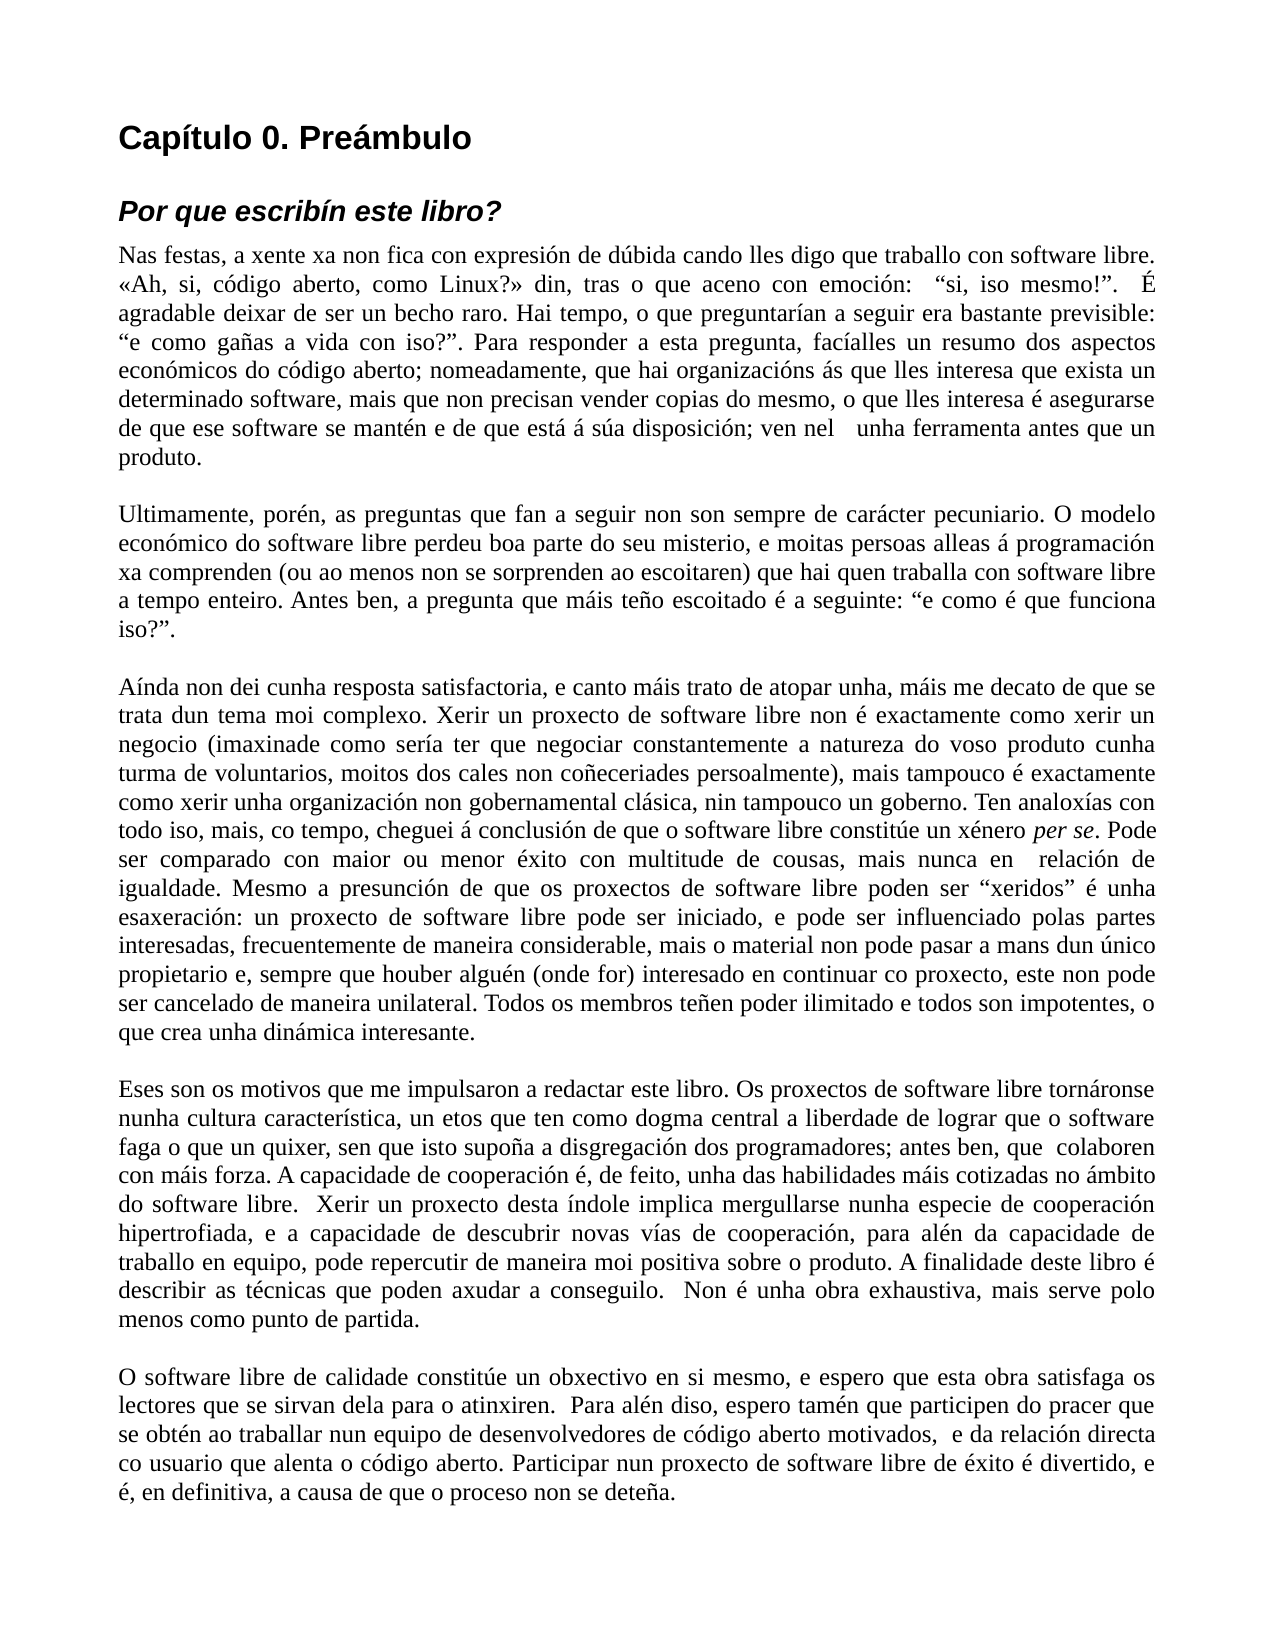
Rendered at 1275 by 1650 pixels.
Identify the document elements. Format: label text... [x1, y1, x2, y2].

text Eses son os motivos que me impulsaron a redactar este libro. Os proxectos de software libre tornáronse nunha cultura característica, un etos que ten como dogma central a liberdade de lograr que o software faga o que un quixer, sen que isto supoña a disgregación dos programadores; antes ben, que colaboren con máis forza. A capacidade de cooperación é, de feito, unha das habilidades máis cotizadas no ámbito do software libre. Xerir un proxecto desta índole implica mergullarse nunha especie de cooperación hipertrofiada, e a capacidade de descubrir novas vías de cooperación, para alén da capacidade de traballo en equipo, pode repercutir de maneira moi positiva sobre o produto. A finalidade deste libro é describir as técnicas que poden axudar a conseguilo. Non é unha obra exhaustiva, mais serve polo menos como punto de partida. [118, 1074, 1157, 1333]
text O software libre de calidade constitúe un obxectivo en si mesmo, e espero que esta obra satisfaga os lectores que se sirvan dela para o atinxiren. Para alén diso, espero tamén que participen do pracer que se obtén ao traballar nun equipo de desenvolvedores de código aberto motivados, e da relación directa co usuario que alenta o código aberto. Participar nun proxecto de software libre de éxito é divertido, e é, en definitiva, a causa de que o proceso non se deteña. [118, 1362, 1157, 1505]
subtitle Por que escribín este libro? [118, 194, 1157, 228]
text Nas festas, a xente xa non fica con expresión de dúbida cando lles digo que traballo con software libre. «Ah, si, código aberto, como Linux?» din, tras o que aceno con emoción: “si, iso mesmo!”. É agradable deixar de ser un becho raro. Hai tempo, o que preguntarían a seguir era bastante previsible: “e como gañas a vida con iso?”. Para responder a esta pregunta, facíalles un resumo dos aspectos económicos do código aberto; nomeadamente, que hai organizacións ás que lles interesa que exista un determinado software, mais que non precisan vender copias do mesmo, o que lles interesa é asegurarse de que ese software se mantén e de que está á súa disposición; ven nel unha ferramenta antes que un produto. [118, 240, 1157, 470]
text Ultimamente, porén, as preguntas que fan a seguir non son sempre de carácter pecuniario. O modelo económico do software libre perdeu boa parte do seu misterio, e moitas persoas alleas á programación xa comprenden (ou ao menos non se sorprenden ao escoitaren) que hai quen traballa con software libre a tempo enteiro. Antes ben, a pregunta que máis teño escoitado é a seguinte: “e como é que funciona iso?”. [118, 499, 1157, 643]
text Aínda non dei cunha resposta satisfactoria, e canto máis trato de atopar unha, máis me decato de que se trata dun tema moi complexo. Xerir un proxecto de software libre non é exactamente como xerir un negocio (imaxinade como sería ter que negociar constantemente a natureza do voso produto cunha turma de voluntarios, moitos dos cales non coñeceriades persoalmente), mais tampouco é exactamente como xerir unha organización non gobernamental clásica, nin tampouco un goberno. Ten analoxías con todo iso, mais, co tempo, cheguei á conclusión de que o software libre constitúe un xénero per se. Pode ser comparado con maior ou menor éxito con multitude de cousas, mais nunca en relación de igualdade. Mesmo a presunción de que os proxectos de software libre poden ser “xeridos” é unha esaxeración: un proxecto de software libre pode ser iniciado, e pode ser influenciado polas partes interesadas, frecuentemente de maneira considerable, mais o material non pode pasar a mans dun único propietario e, sempre que houber alguén (onde for) interesado en continuar co proxecto, este non pode ser cancelado de maneira unilateral. Todos os membros teñen poder ilimitado e todos son impotentes, o que crea unha dinámica interesante. [118, 672, 1157, 1045]
subtitle Capítulo 0. Preámbulo [118, 118, 1157, 157]
